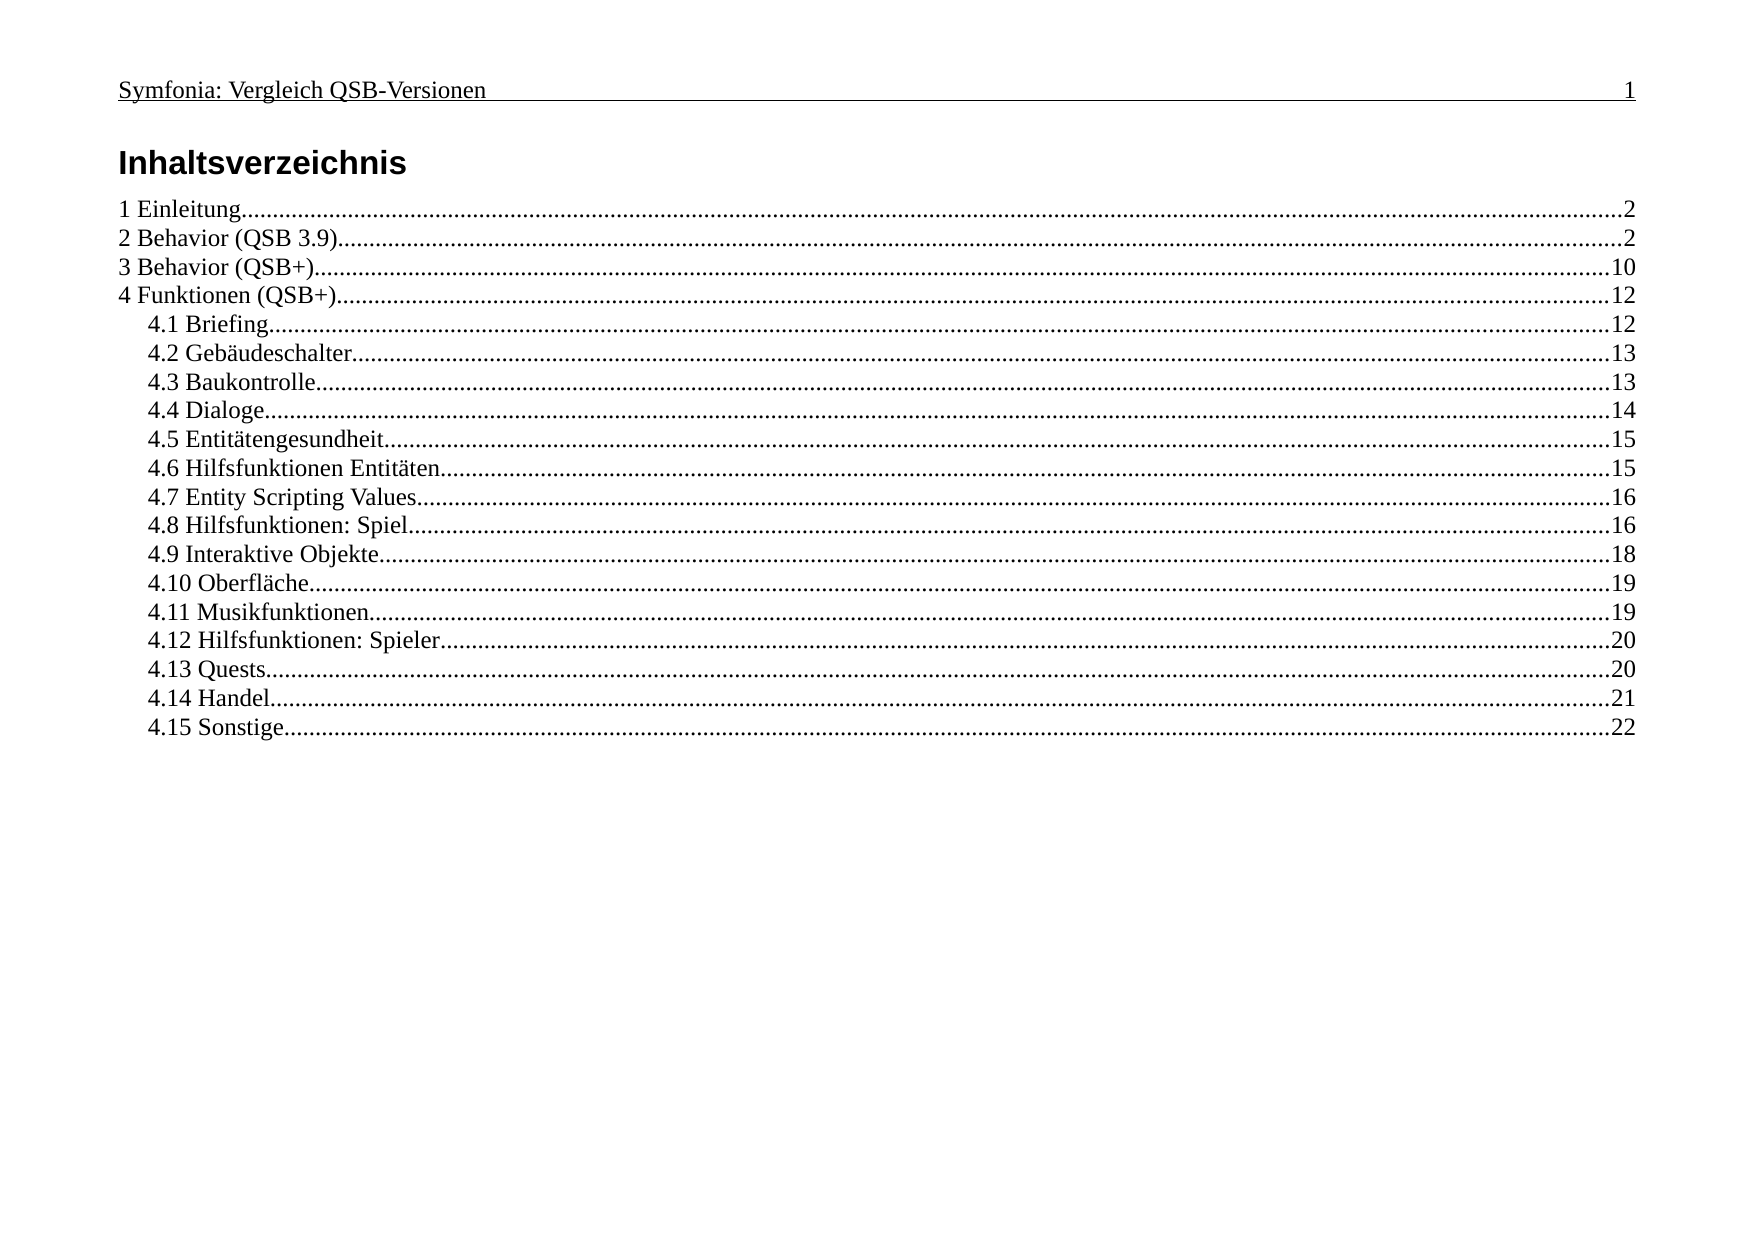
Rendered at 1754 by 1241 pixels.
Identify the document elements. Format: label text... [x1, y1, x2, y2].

subtitle Inhaltsverzeichnis [118, 143, 1636, 182]
text 4.1 Briefing 12 [148, 309, 1636, 338]
text 4.7 Entity Scripting Values 16 [148, 482, 1636, 510]
text 4.2 Gebäudeschalter 13 [148, 338, 1636, 367]
text 4.11 Musikfunktionen 19 [148, 597, 1636, 625]
text 4.12 Hilfsfunktionen: Spieler 20 [148, 625, 1636, 654]
text 2 Behavior (QSB 3.9) 2 [118, 223, 1636, 252]
text 4.5 Entitätengesundheit 15 [148, 424, 1636, 453]
text 4.6 Hilfsfunktionen Entitäten 15 [148, 453, 1636, 482]
text 4.3 Baukontrolle 13 [148, 367, 1636, 395]
text 4.10 Oberfläche 19 [148, 568, 1636, 597]
text 4.14 Handel 21 [148, 683, 1636, 712]
text 3 Behavior (QSB+) 10 [118, 252, 1636, 280]
text 4.13 Quests 20 [148, 654, 1636, 683]
text 4.8 Hilfsfunktionen: Spiel 16 [148, 510, 1636, 539]
text 4 Funktionen (QSB+) 12 [118, 280, 1636, 309]
text 4.15 Sonstige 22 [148, 712, 1636, 740]
text 1 Einleitung 2 [118, 194, 1636, 223]
text 4.4 Dialoge 14 [148, 395, 1636, 424]
text 4.9 Interaktive Objekte 18 [148, 539, 1636, 568]
